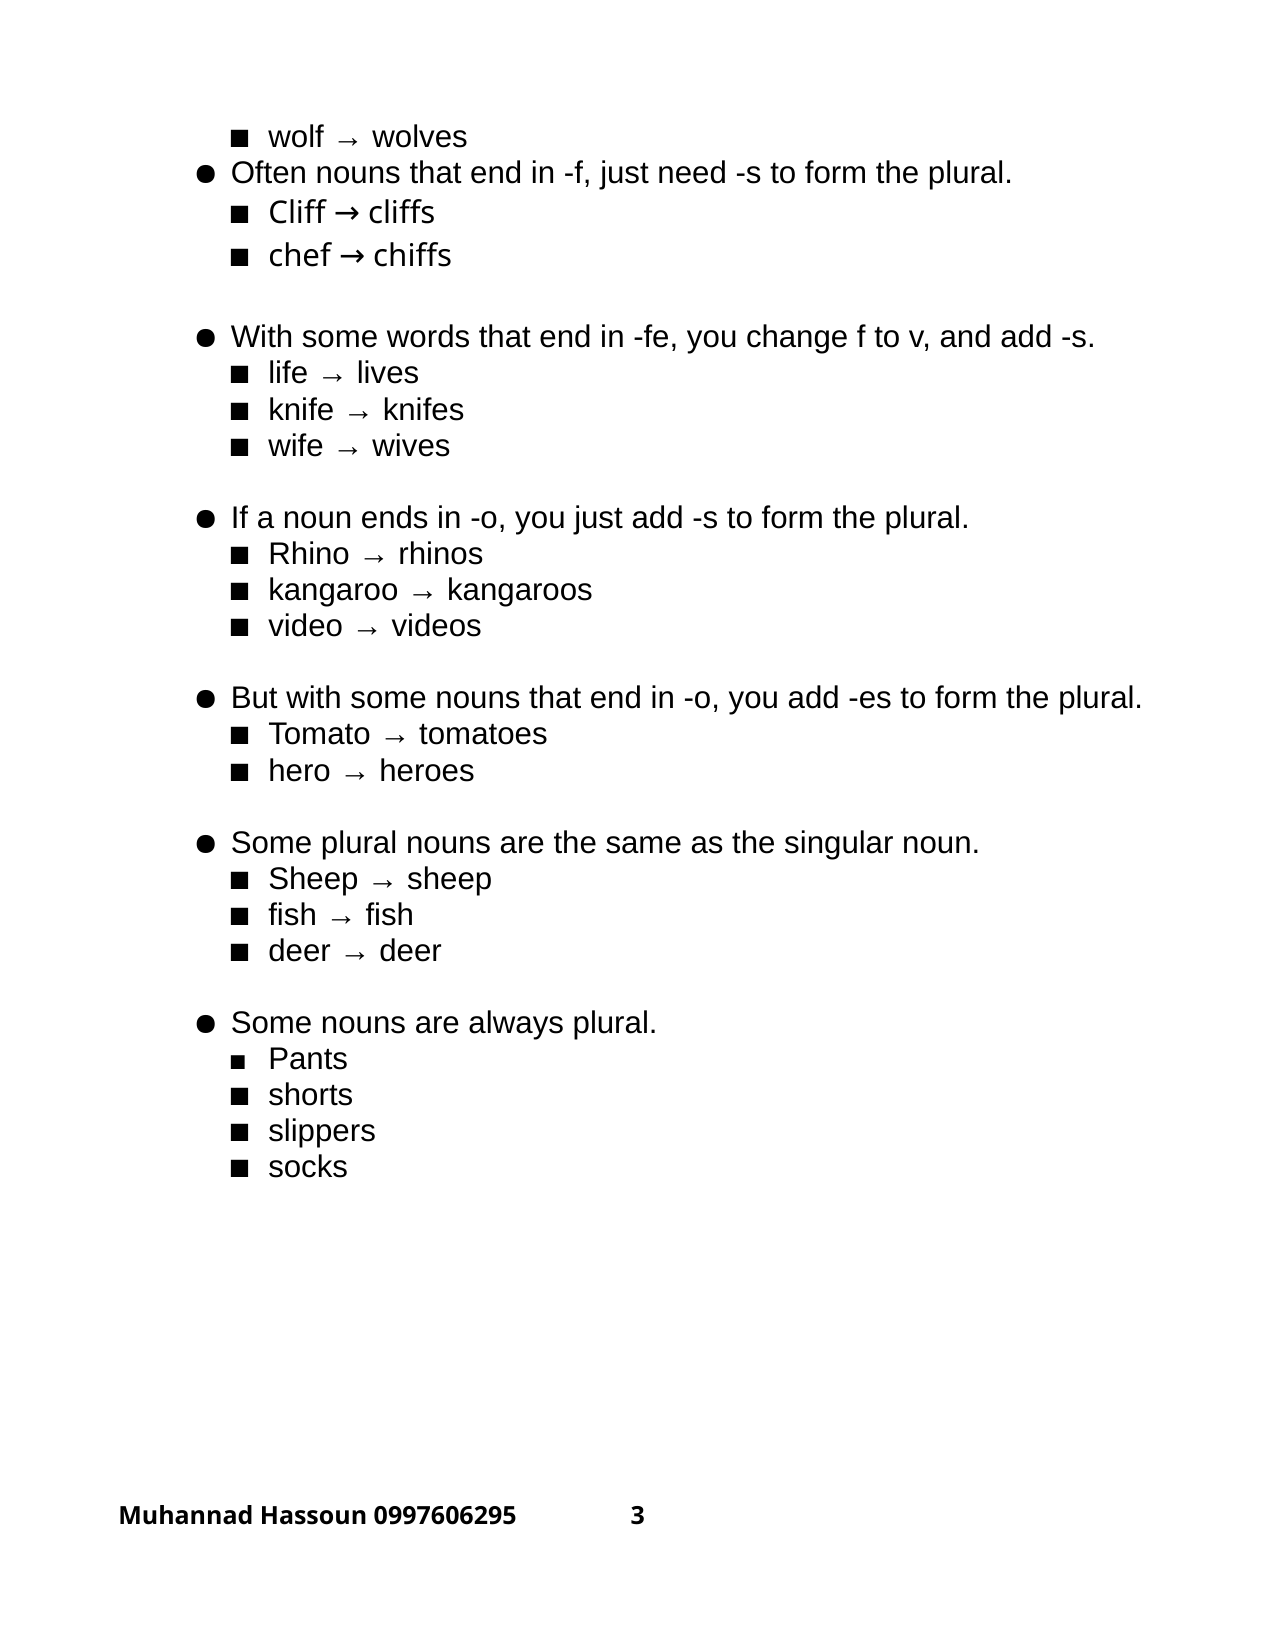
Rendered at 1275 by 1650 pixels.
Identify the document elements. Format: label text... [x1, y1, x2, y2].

list fish → fish [231, 896, 1157, 932]
list chef → chiffs [231, 233, 1157, 276]
list Cliff → cliffs [231, 190, 1157, 233]
list Some nouns are always plural. [193, 1004, 1157, 1040]
list shorts [231, 1076, 1157, 1112]
list If a noun ends in -o, you just add -s to form the plural. [193, 499, 1157, 535]
list slippers [231, 1112, 1157, 1148]
list hero → heroes [231, 752, 1157, 788]
list Some plural nouns are the same as the singular noun. [193, 824, 1157, 860]
list wolf → wolves [231, 118, 1157, 154]
list But with some nouns that end in -o, you add -es to form the plural. [193, 679, 1157, 715]
list socks [231, 1148, 1157, 1185]
list wife → wives [231, 427, 1157, 463]
list knife → knifes [231, 391, 1157, 427]
list life → lives [231, 354, 1157, 391]
list Tomato → tomatoes [231, 715, 1157, 752]
list Often nouns that end in -f, just need -s to form the plural. [193, 154, 1157, 190]
list Rhino → rhinos [231, 535, 1157, 571]
list video → videos [231, 607, 1157, 643]
list Pants [231, 1040, 1157, 1076]
list Sheep → sheep [231, 860, 1157, 896]
list With some words that end in -fe, you change f to v, and add -s. [193, 318, 1157, 354]
list kangaroo → kangaroos [231, 571, 1157, 607]
list deer → deer [231, 932, 1157, 968]
